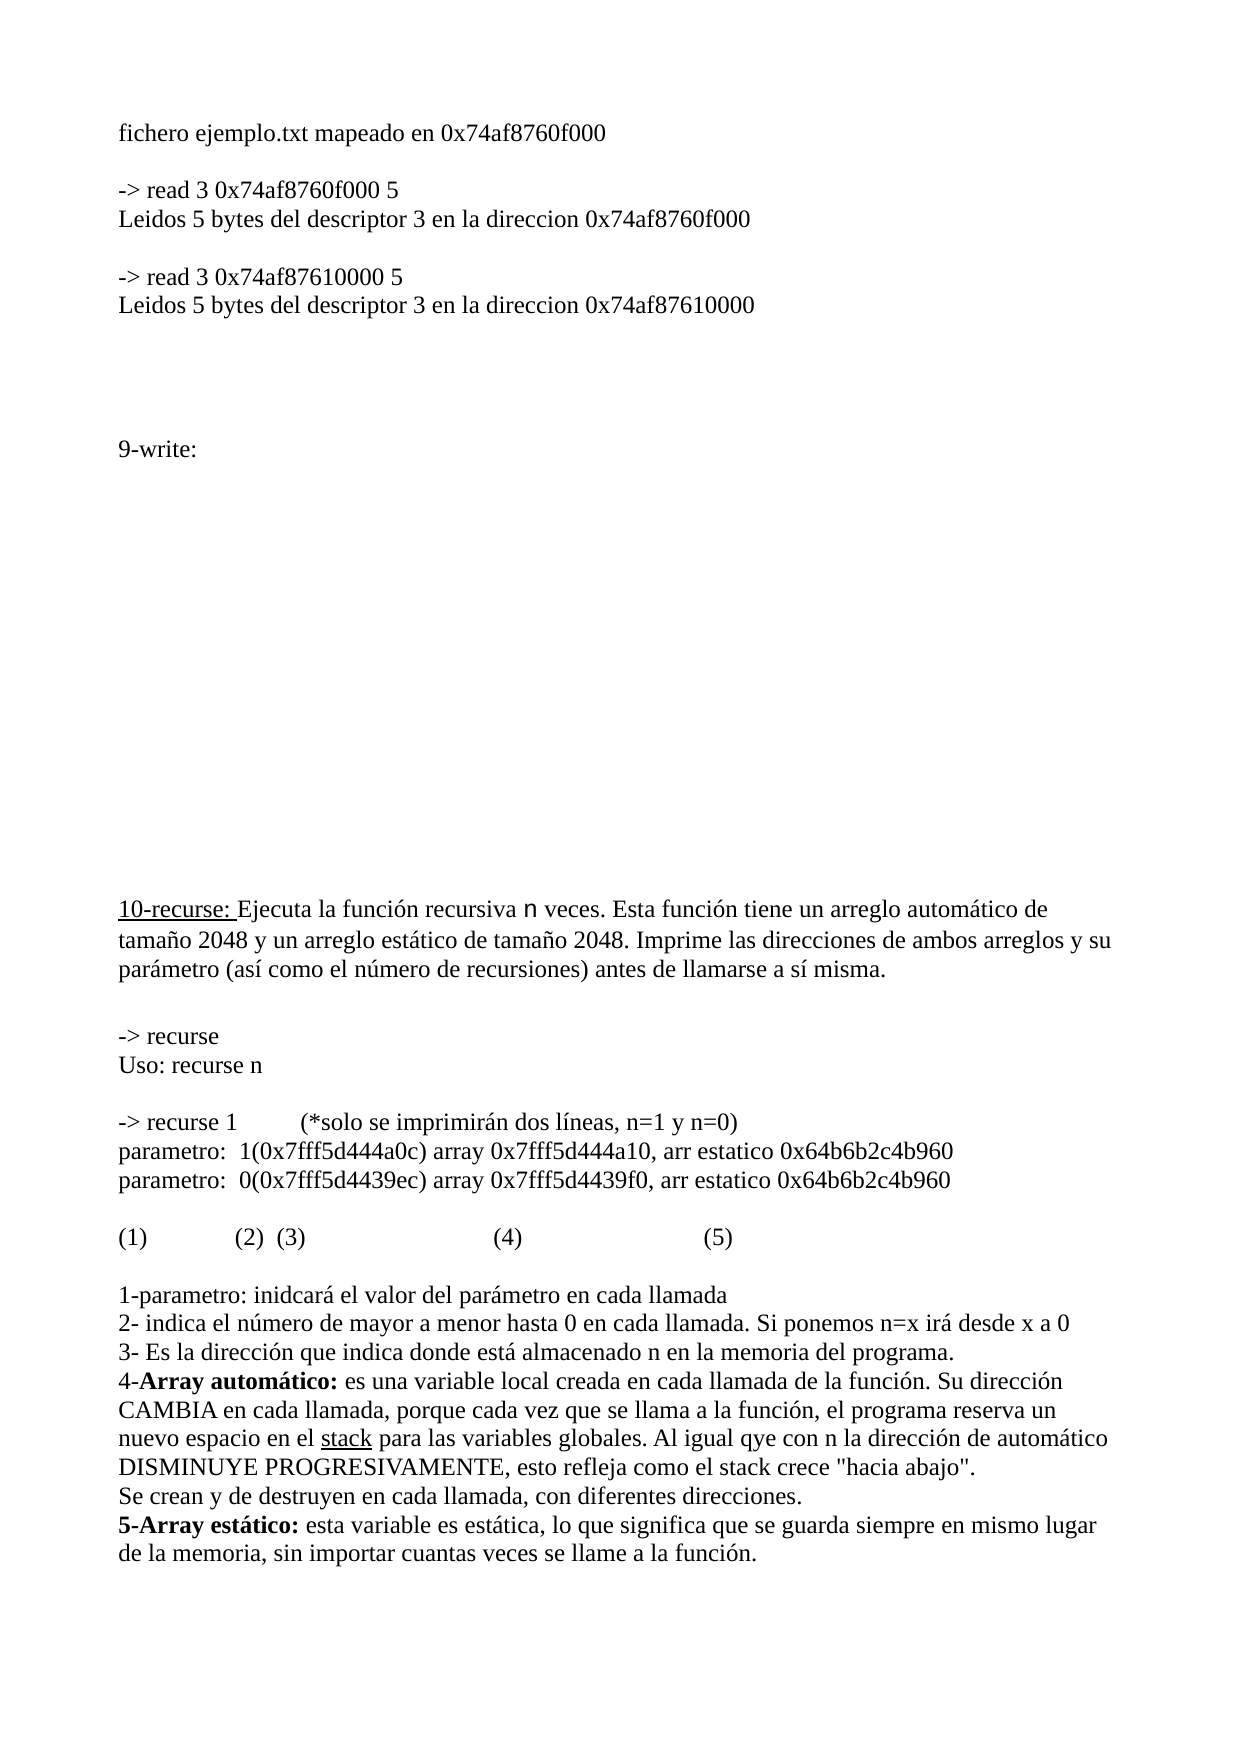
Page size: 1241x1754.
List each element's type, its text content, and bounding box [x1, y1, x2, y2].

text 5-Array estático: esta variable es estática, lo que significa que se guarda siempre en mismo lugar de la memoria, sin importar cuantas veces se llame a la función. [118, 1510, 1122, 1567]
text 1-parametro: inidcará el valor del parámetro en cada llamada [118, 1280, 1122, 1308]
text parametro: 1(0x7fff5d444a0c) array 0x7fff5d444a10, arr estatico 0x64b6b2c4b960 [118, 1136, 1122, 1165]
text 10-recurse: Ejecuta la función recursiva n veces. Esta función tiene un arreglo automático de tamaño 2048 y un arreglo estático de tamaño 2048. Imprime las direcciones de ambos arreglos y su parámetro (así como el número de recursiones) antes de llamarse a sí misma. [118, 894, 1122, 983]
text -> read 3 0x74af87610000 5 [118, 262, 1122, 291]
text (1) (2) (3) (4) (5) [118, 1222, 1122, 1251]
text fichero ejemplo.txt mapeado en 0x74af8760f000 [118, 118, 1122, 147]
text 9-write: [118, 434, 1122, 463]
text -> read 3 0x74af8760f000 5 [118, 176, 1122, 204]
text parametro: 0(0x7fff5d4439ec) array 0x7fff5d4439f0, arr estatico 0x64b6b2c4b960 [118, 1165, 1122, 1193]
text Uso: recurse n -> recurse 1 (*solo se imprimirán dos líneas, n=1 y n=0) [118, 1050, 1122, 1136]
text 3- Es la dirección que indica donde está almacenado n en la memoria del programa. [118, 1337, 1122, 1366]
text -> recurse [118, 1021, 1122, 1050]
text 2- indica el número de mayor a menor hasta 0 en cada llamada. Si ponemos n=x irá desde x a 0 [118, 1308, 1122, 1337]
text 4-Array automático: es una variable local creada en cada llamada de la función. Su dirección CAMBIA en cada llamada, porque cada vez que se llama a la función, el programa reserva un nuevo espacio en el stack para las variables globales. Al igual qye con n la dirección de automático DISMINUYE PROGRESIVAMENTE, esto refleja como el stack crece "hacia abajo". [118, 1366, 1122, 1481]
text Se crean y de destruyen en cada llamada, con diferentes direcciones. [118, 1481, 1122, 1510]
text Leidos 5 bytes del descriptor 3 en la direccion 0x74af87610000 [118, 291, 1122, 319]
text Leidos 5 bytes del descriptor 3 en la direccion 0x74af8760f000 [118, 204, 1122, 233]
